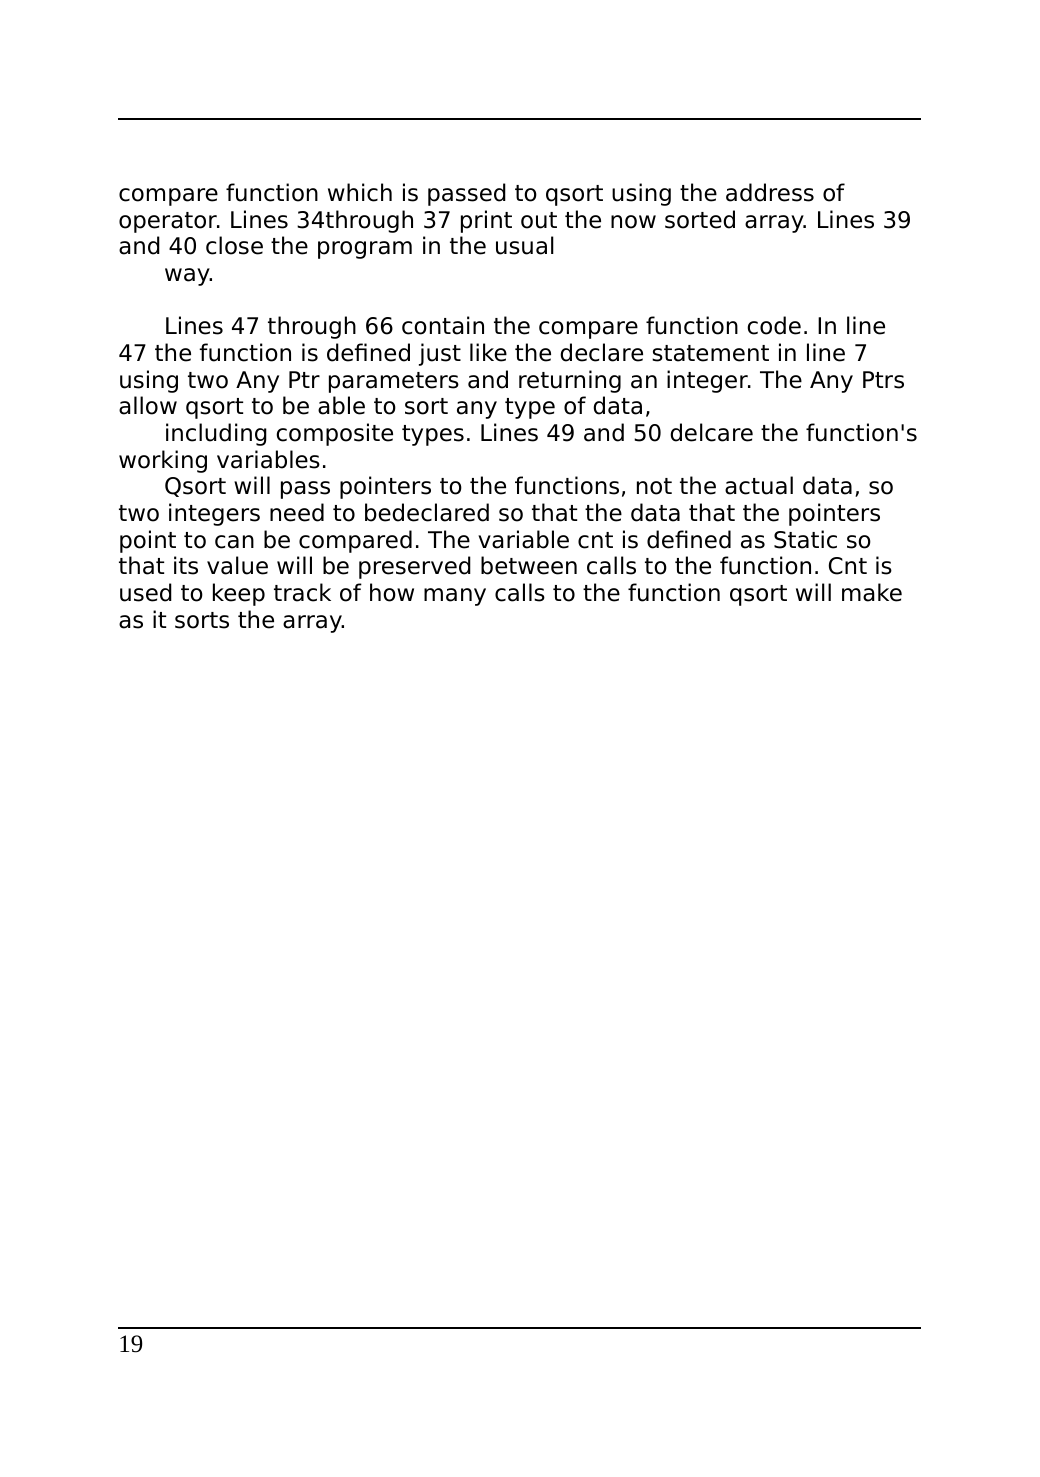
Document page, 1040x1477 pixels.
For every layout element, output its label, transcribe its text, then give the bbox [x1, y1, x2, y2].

text Lines 47 through 66 contain the compare function code. In line 47 the function is defined just like the declare statement in line 7 using two Any Ptr parameters and returning an integer. The Any Ptrs allow qsort to be able to sort any type of data, [118, 313, 921, 420]
text Qsort will pass pointers to the functions, not the actual data, so two integers need to bedeclared so that the data that the pointers point to can be compared. The variable cnt is defined as Static so that its value will be preserved between calls to the function. Cnt is used to keep track of how many calls to the function qsort will make as it sorts the array. [118, 473, 921, 633]
text compare function which is passed to qsort using the address of operator. Lines 34through 37 print out the now sorted array. Lines 39 and 40 close the program in the usual [118, 180, 921, 260]
text way. [118, 260, 921, 287]
text including composite types. Lines 49 and 50 delcare the function's working variables. [118, 420, 921, 473]
